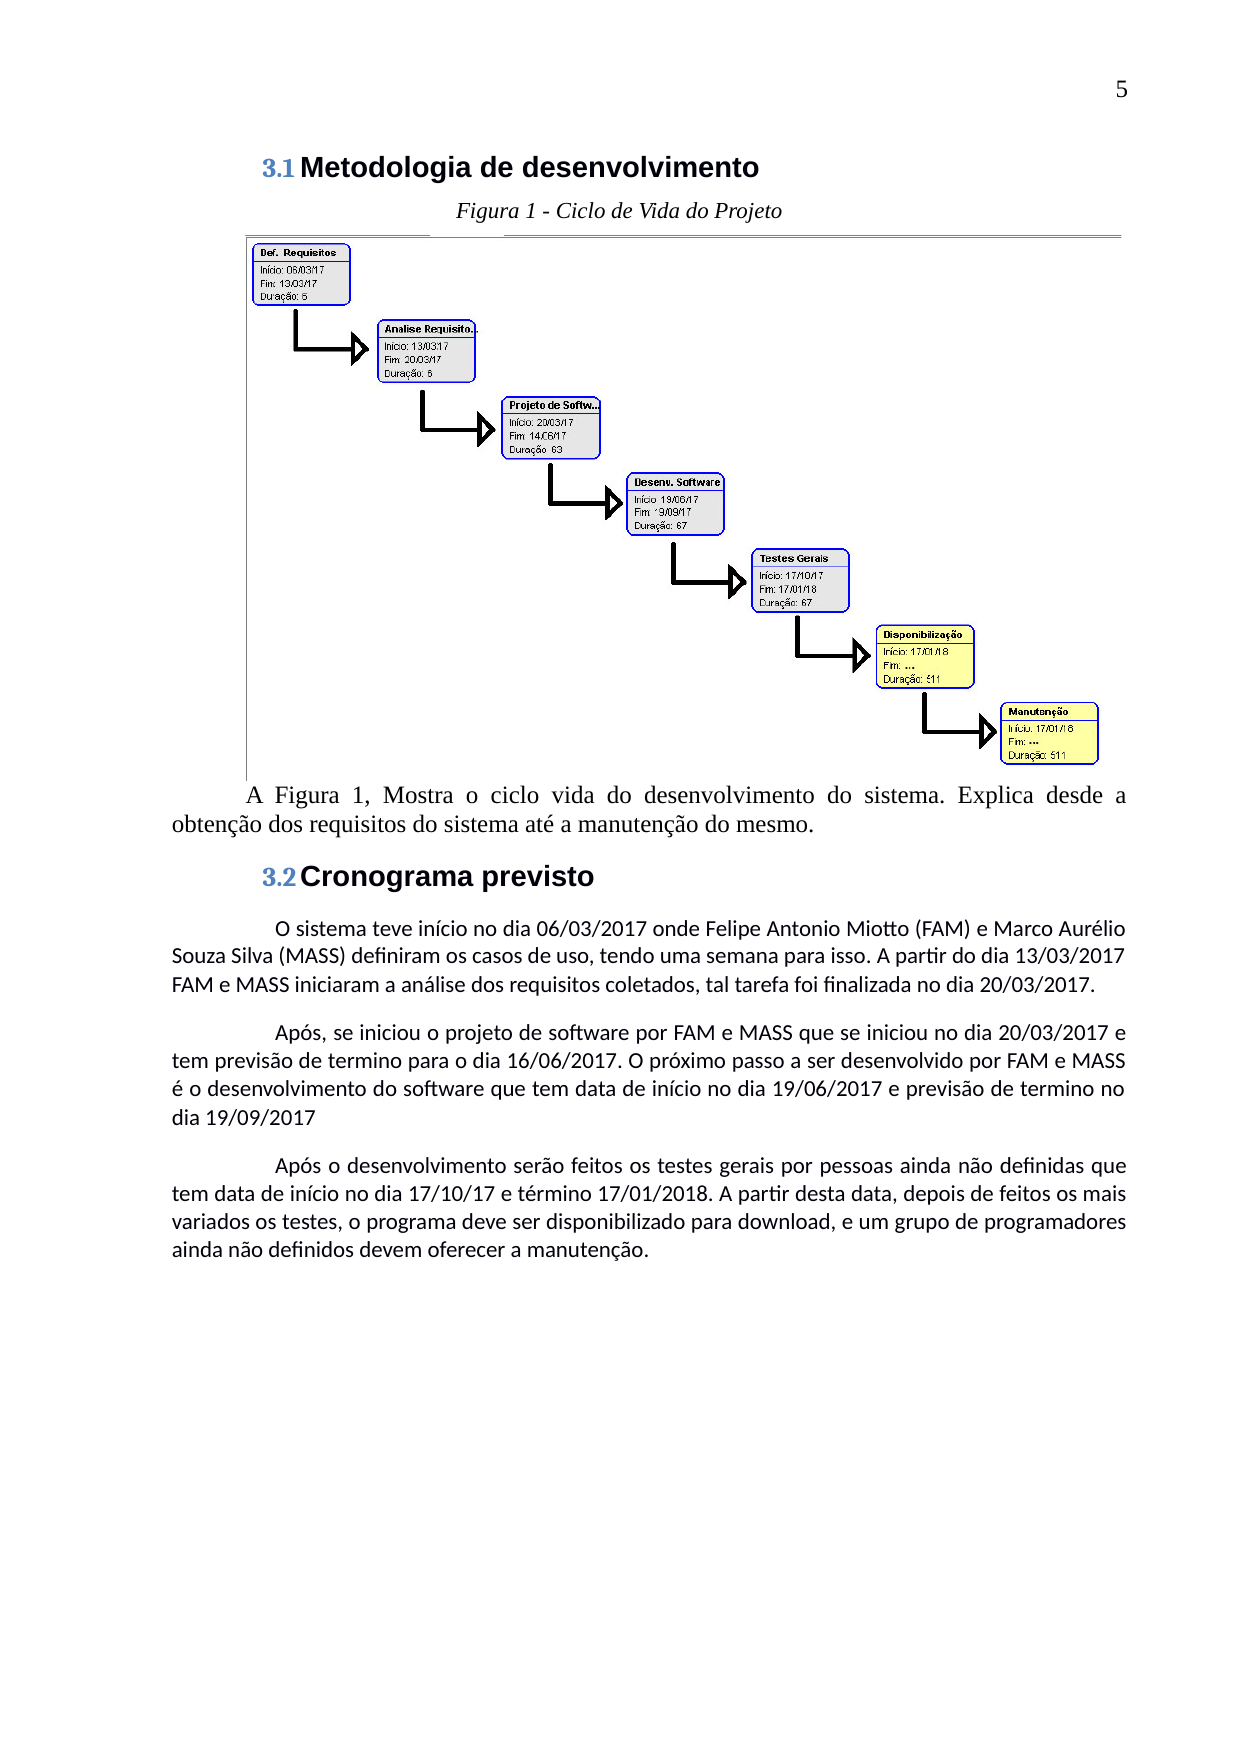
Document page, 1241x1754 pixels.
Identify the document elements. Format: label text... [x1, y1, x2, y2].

subtitle Após, se iniciou o projeto de software por FAM e MASS que se iniciou no dia 20/03/2017 e tem previsão de termino para o dia 16/06/2017. O próximo passo a ser desenvolvido por FAM e MASS é o desenvolvimento do software que tem data de início no dia 19/06/2017 e previsão de termino no dia 19/09/2017 [172, 1018, 1128, 1131]
subtitle O sistema teve início no dia 06/03/2017 onde Felipe Antonio Miotto (FAM) e Marco Aurélio Souza Silva (MASS) definiram os casos de uso, tendo uma semana para isso. A partir do dia 13/03/2017 FAM e MASS iniciaram a análise dos requisitos coletados, tal tarefa foi finalizada no dia 20/03/2017. [172, 914, 1128, 998]
text Figura 1 - Ciclo de Vida do Projeto [112, 197, 1128, 223]
list Cronograma previsto [262, 859, 1128, 893]
text A Figura 1, Mostra o ciclo vida do desenvolvimento do sistema. Explica desde a obtenção dos requisitos do sistema até a manutenção do mesmo. [172, 780, 1128, 838]
subtitle Após o desenvolvimento serão feitos os testes gerais por pessoas ainda não definidas que tem data de início no dia 17/10/17 e término 17/01/2018. A partir desta data, depois de feitos os mais variados os testes, o programa deve ser disponibilizado para download, e um grupo de programadores ainda não definidos devem oferecer a manutenção. [172, 1151, 1128, 1263]
list Metodologia de desenvolvimento [262, 150, 1128, 184]
